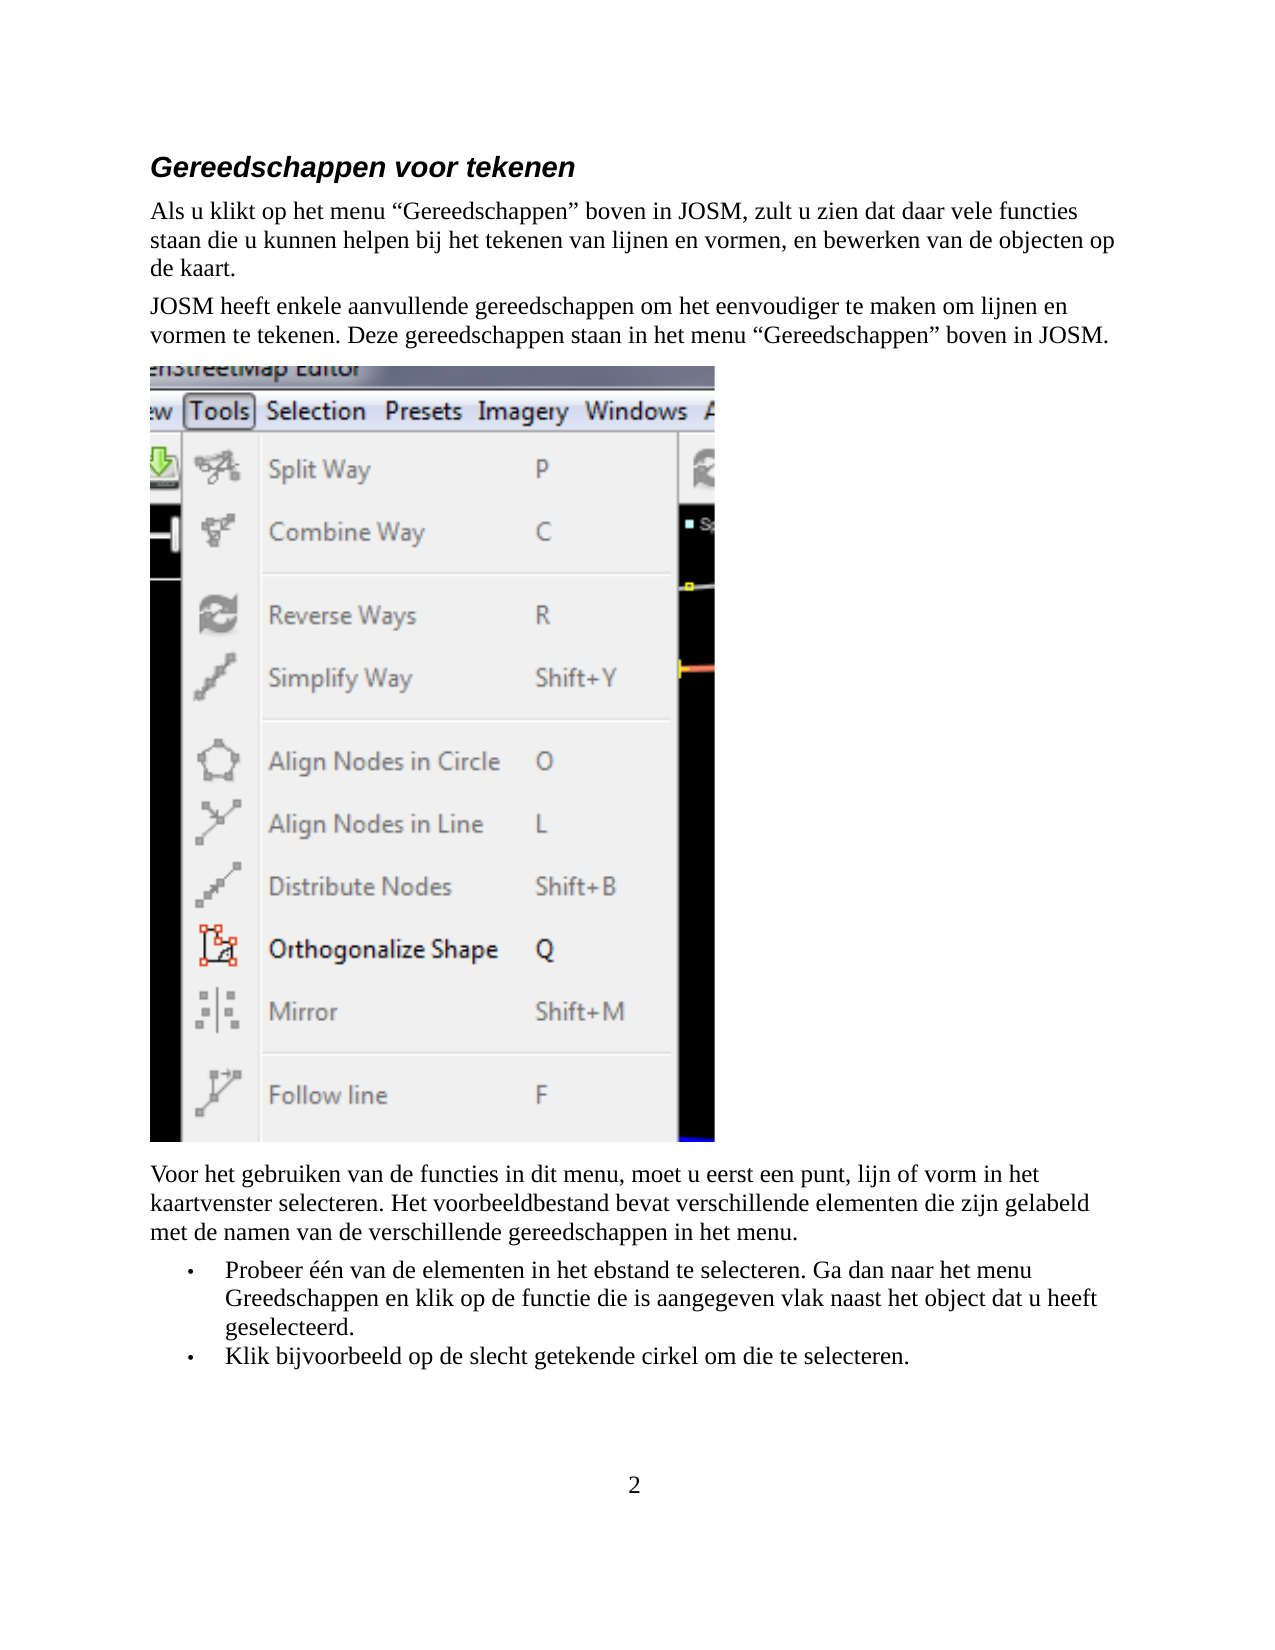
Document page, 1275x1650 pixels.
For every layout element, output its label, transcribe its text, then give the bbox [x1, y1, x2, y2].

subtitle Gereedschappen voor tekenen [150, 150, 1125, 183]
text Als u klikt op het menu “Gereedschappen” boven in JOSM, zult u zien dat daar vele functies staan die u kunnen helpen bij het tekenen van lijnen en vormen, en bewerken van de objecten op de kaart. [150, 196, 1125, 282]
text Voor het gebruiken van de functies in dit menu, moet u eerst een punt, lijn of vorm in het kaartvenster selecteren. Het voorbeeldbestand bevat verschillende elementen die zijn gelabeld met de namen van de verschillende gereedschappen in het menu. [150, 1159, 1125, 1246]
list Klik bijvoorbeeld op de slecht getekende cirkel om die te selecteren. [187, 1341, 1125, 1370]
picture [150, 366, 715, 1142]
list Probeer één van de elementen in het ebstand te selecteren. Ga dan naar het menu Greedschappen en klik op de functie die is aangegeven vlak naast het object dat u heeft geselecteerd. [187, 1255, 1125, 1341]
text JOSM heeft enkele aanvullende gereedschappen om het eenvoudiger te maken om lijnen en vormen te tekenen. Deze gereedschappen staan in het menu “Gereedschappen” boven in JOSM. [150, 291, 1125, 349]
